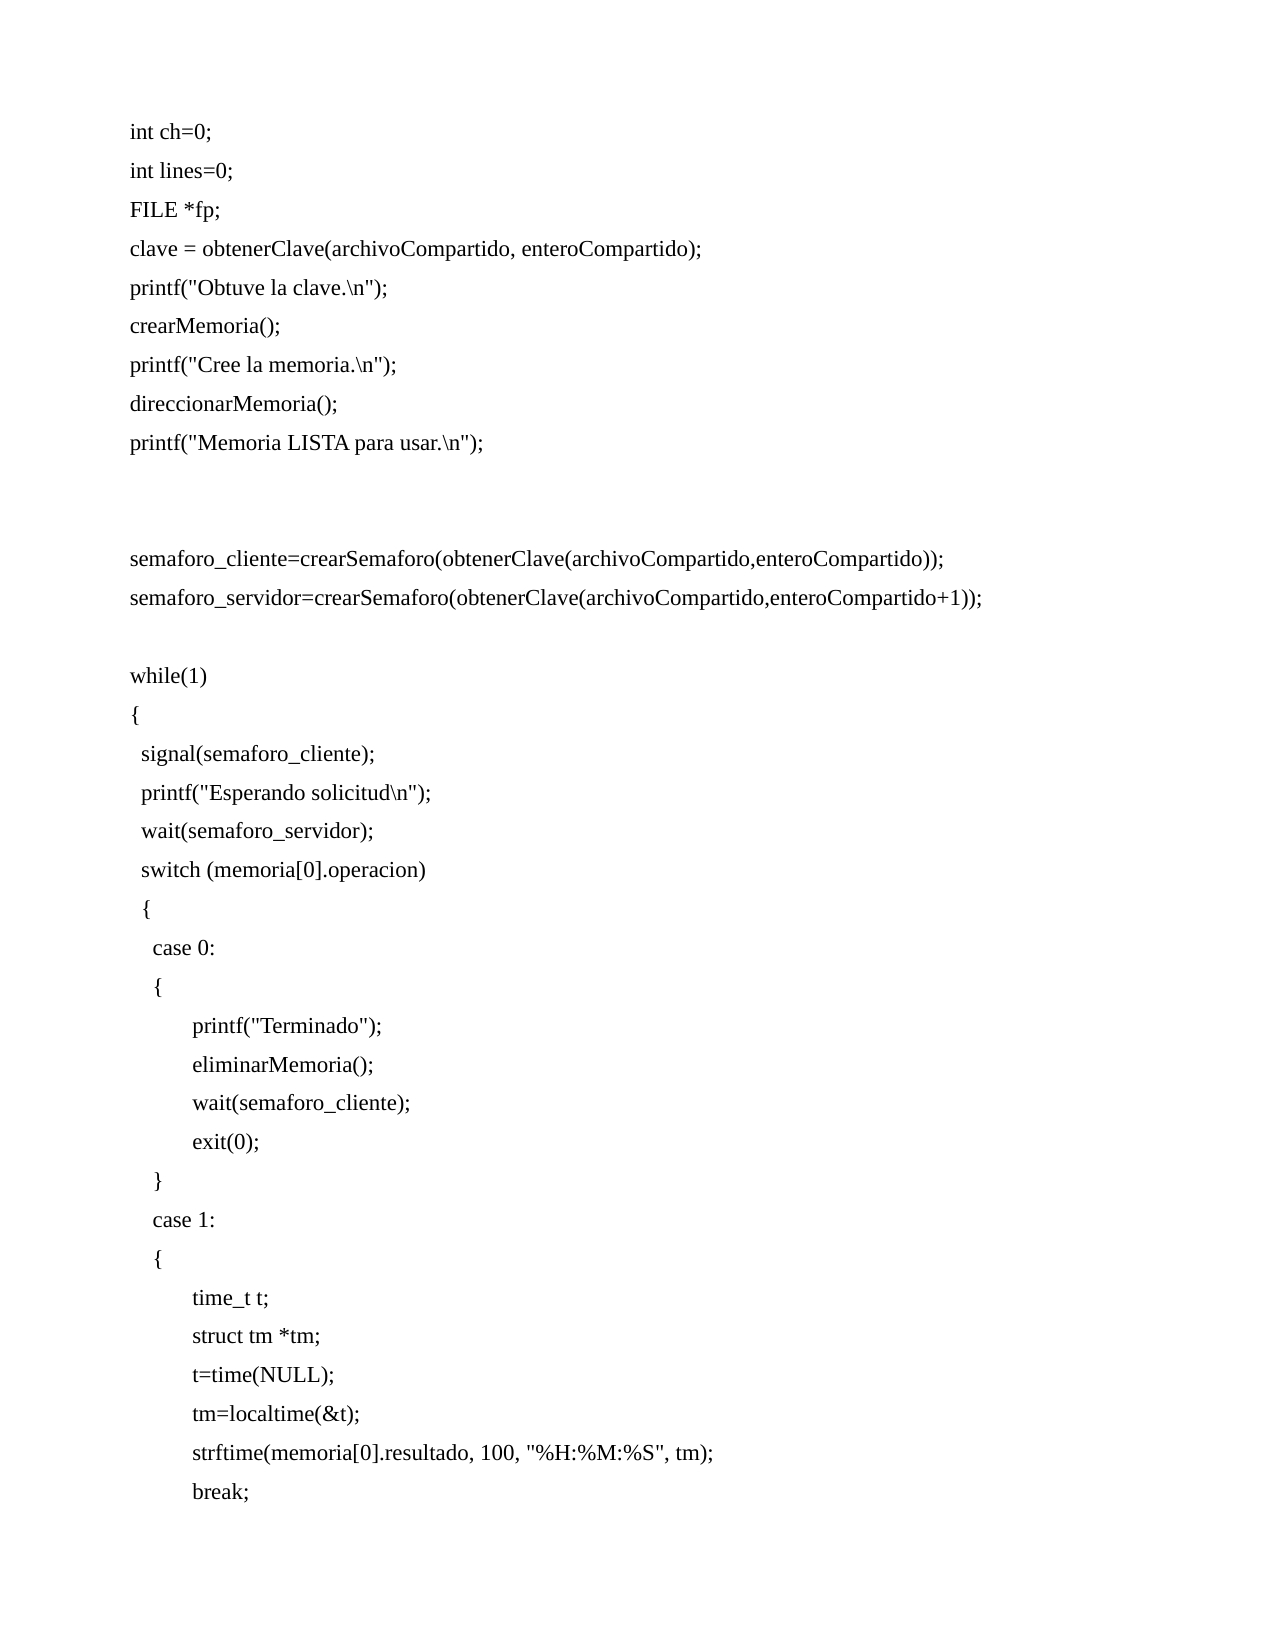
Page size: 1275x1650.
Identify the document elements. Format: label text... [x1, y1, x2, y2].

text { [118, 1245, 1157, 1271]
text case 0: [118, 934, 1157, 960]
text struct tm *tm; [118, 1323, 1157, 1349]
text printf("Cree la memoria.\n"); [118, 351, 1157, 378]
text } [118, 1167, 1157, 1193]
text semaforo_servidor=crearSemaforo(obtenerClave(archivoCompartido,enteroCompartido+1)); [118, 584, 1157, 611]
text exit(0); [118, 1128, 1157, 1155]
text time_t t; [118, 1284, 1157, 1310]
text tm=localtime(&t); [118, 1400, 1157, 1427]
text case 1: [118, 1206, 1157, 1232]
text int lines=0; [118, 157, 1157, 183]
text direccionarMemoria(); [118, 390, 1157, 416]
text { [118, 895, 1157, 922]
text printf("Terminado"); [118, 1012, 1157, 1038]
text { [118, 973, 1157, 999]
text t=time(NULL); [118, 1361, 1157, 1388]
text break; [118, 1478, 1157, 1504]
text clave = obtenerClave(archivoCompartido, enteroCompartido); [118, 235, 1157, 261]
text { [118, 701, 1157, 727]
text strftime(memoria[0].resultado, 100, "%H:%M:%S", tm); [118, 1439, 1157, 1466]
text switch (memoria[0].operacion) [118, 856, 1157, 883]
text semaforo_cliente=crearSemaforo(obtenerClave(archivoCompartido,enteroCompartido)); [118, 546, 1157, 572]
text printf("Esperando solicitud\n"); [118, 779, 1157, 805]
text eliminarMemoria(); [118, 1051, 1157, 1077]
text signal(semaforo_cliente); [118, 740, 1157, 766]
text while(1) [118, 662, 1157, 688]
text printf("Obtuve la clave.\n"); [118, 273, 1157, 300]
text crearMemoria(); [118, 312, 1157, 339]
text wait(semaforo_servidor); [118, 817, 1157, 844]
text printf("Memoria LISTA para usar.\n"); [118, 429, 1157, 455]
text int ch=0; [118, 118, 1157, 144]
text FILE *fp; [118, 196, 1157, 222]
text wait(semaforo_cliente); [118, 1089, 1157, 1116]
